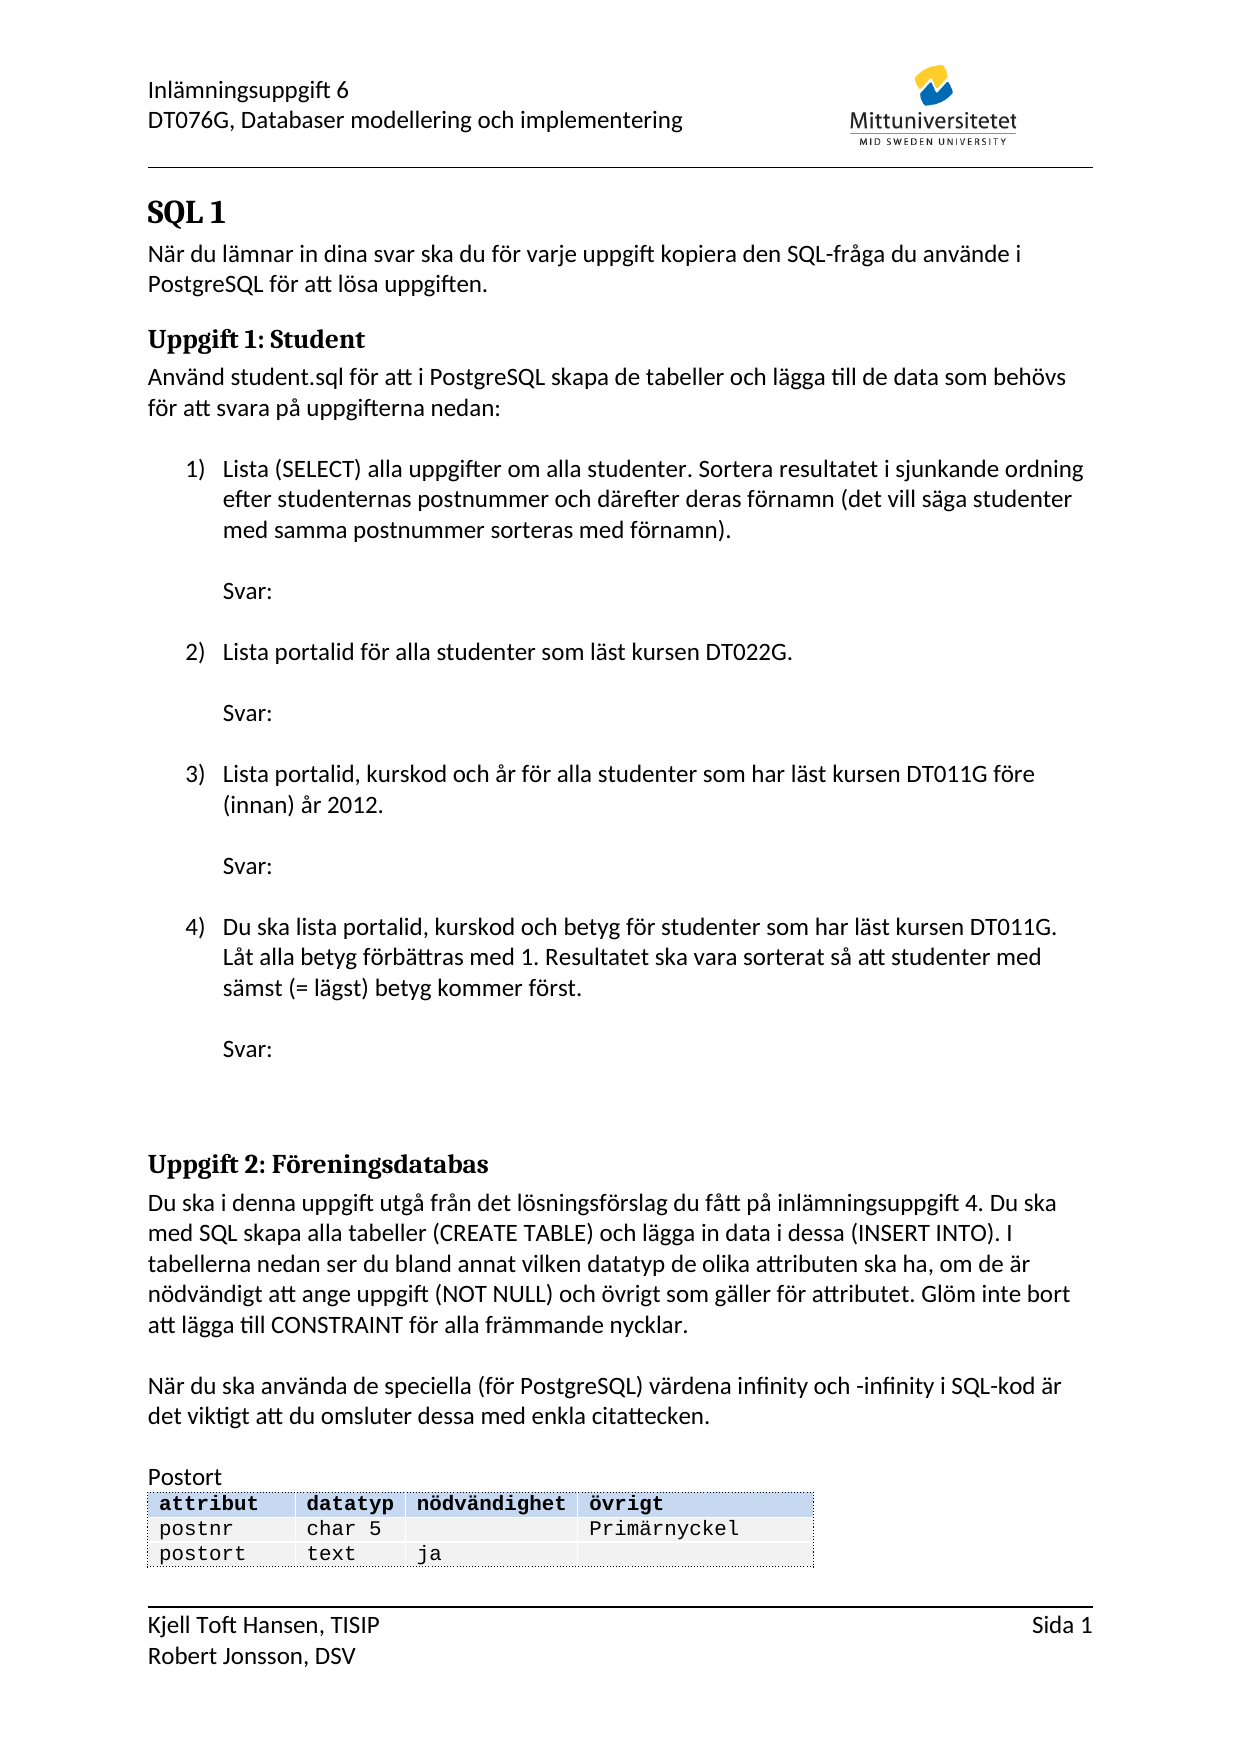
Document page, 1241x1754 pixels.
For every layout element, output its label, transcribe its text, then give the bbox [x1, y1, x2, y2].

table_cell text [296, 1543, 405, 1566]
table_cell char 5 [296, 1518, 405, 1541]
table_header attribut [148, 1492, 295, 1517]
subtitle Uppgift 2: Föreningsdatabas [148, 1149, 1093, 1181]
subtitle Uppgift 1: Student [148, 324, 1093, 355]
table_cell postort [148, 1543, 295, 1566]
table_cell [406, 1518, 577, 1541]
table_cell [578, 1543, 813, 1566]
table_header övrigt [578, 1492, 813, 1517]
table_cell Primärnyckel [578, 1518, 813, 1541]
table_header nödvändighet [406, 1492, 577, 1517]
text Du ska i denna uppgift utgå från det lösningsförslag du fått på inlämningsuppgift 4. Du ska med SQL skapa alla tabeller (CREATE TABLE) och lägga in data i dessa (INSERT INTO). I tabellerna nedan ser du bland annat vilken datatyp de olika attributen ska ha, om de är nödvändigt att ange uppgift (NOT NULL) och övrigt som gäller för attributet. Glöm inte bort att lägga till CONSTRAINT för alla främmande nycklar. [148, 1187, 1093, 1339]
table_cell postnr [148, 1518, 295, 1541]
subtitle SQL 1 [148, 193, 1093, 232]
list Lista (SELECT) alla uppgifter om alla studenter. Sortera resultatet i sjunkande ordning efter studenternas postnummer och därefter deras förnamn (det vill säga studenter med samma postnummer sorteras med förnamn). Svar: [185, 453, 1093, 636]
list Lista portalid för alla studenter som läst kursen DT022G. Svar: [185, 636, 1093, 758]
table_cell ja [406, 1543, 577, 1566]
table_header datatyp [296, 1492, 405, 1517]
list Lista portalid, kurskod och år för alla studenter som har läst kursen DT011G före (innan) år 2012. Svar: [185, 758, 1093, 911]
text När du ska använda de speciella (för PostgreSQL) värdena infinity och -infinity i SQL-kod är det viktigt att du omsluter dessa med enkla citattecken. [148, 1370, 1093, 1431]
text Använd student.sql för att i PostgreSQL skapa de tabeller och lägga till de data som behövs för att svara på uppgifterna nedan: [148, 361, 1093, 422]
text När du lämnar in dina svar ska du för varje uppgift kopiera den SQL-fråga du använde i PostgreSQL för att lösa uppgiften. [148, 238, 1093, 299]
text Postort [148, 1462, 1093, 1492]
list Du ska lista portalid, kurskod och betyg för studenter som har läst kursen DT011G. Låt alla betyg förbättras med 1. Resultatet ska vara sorterat så att studenter med sämst (= lägst) betyg kommer först. Svar: [185, 911, 1093, 1063]
